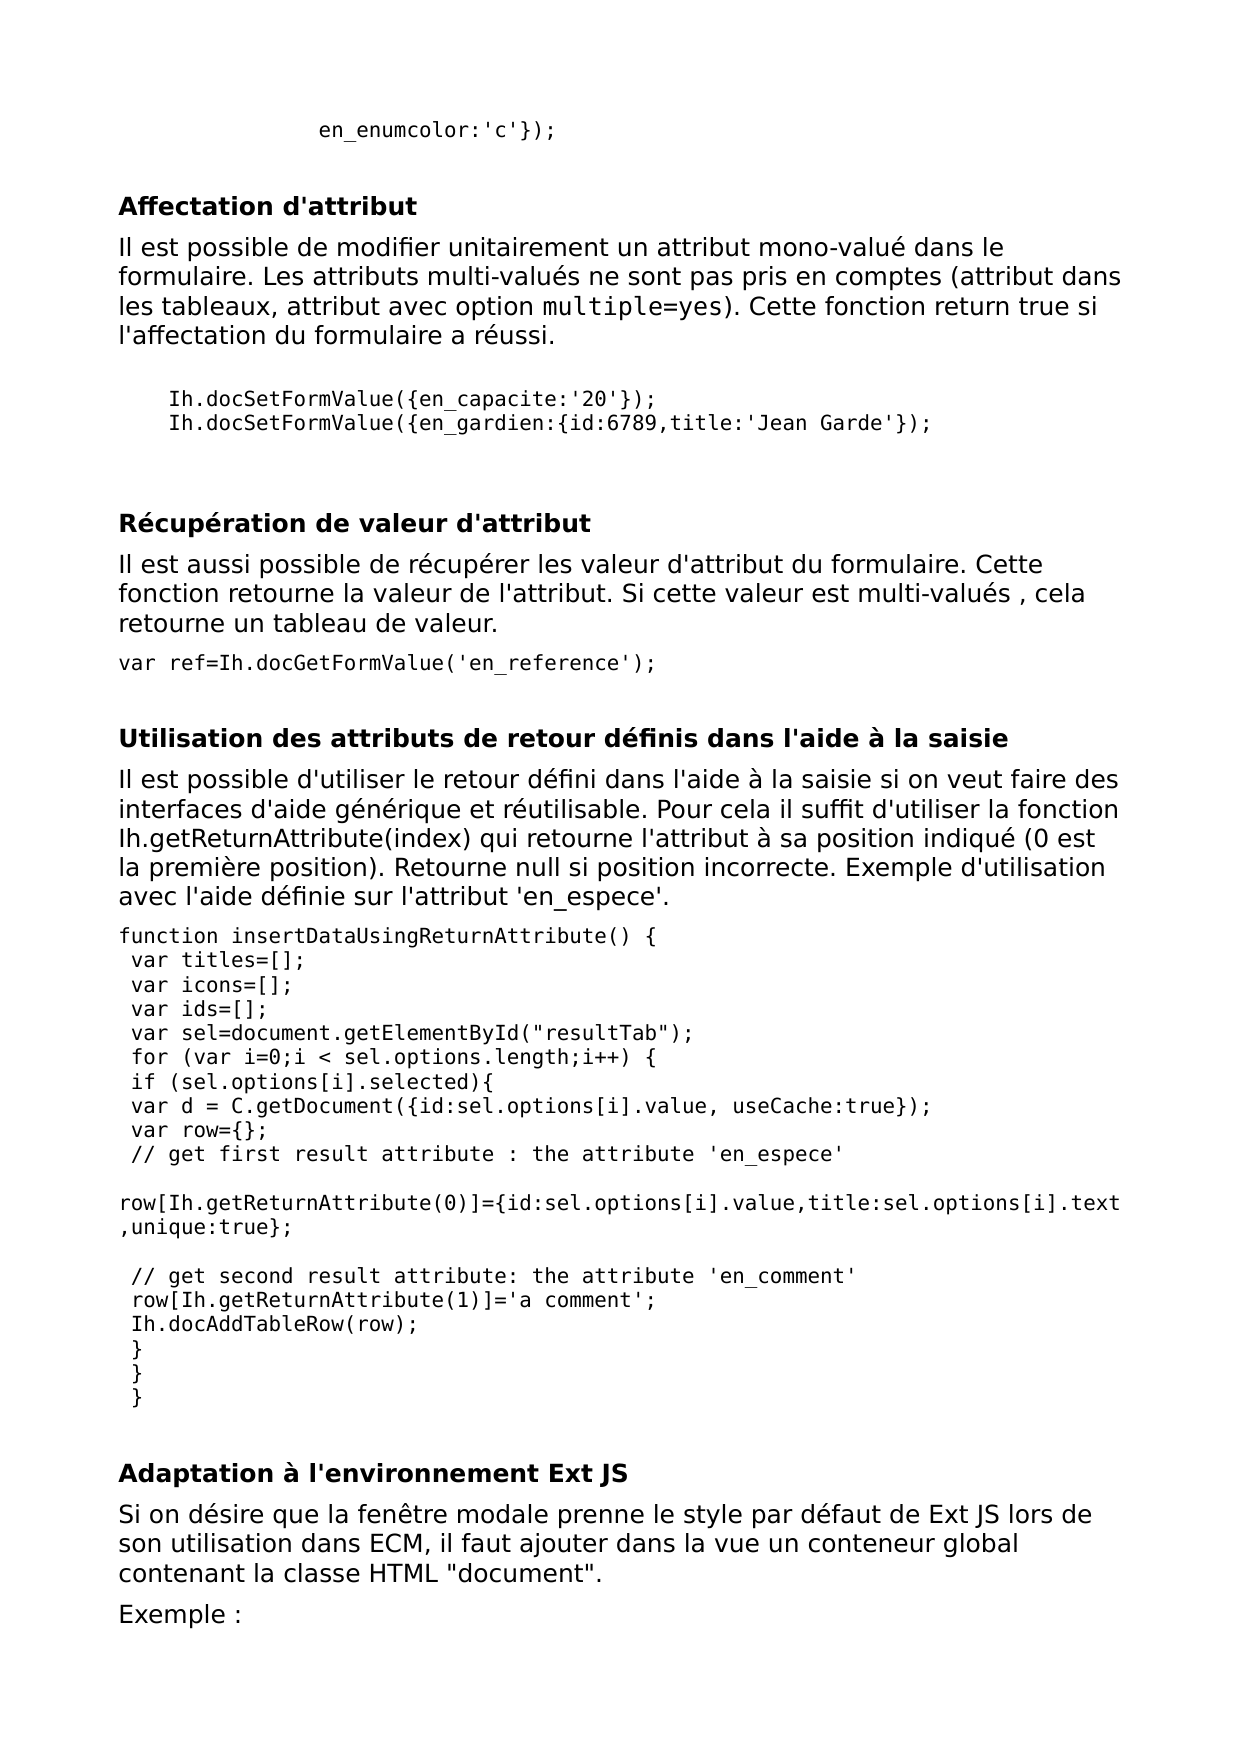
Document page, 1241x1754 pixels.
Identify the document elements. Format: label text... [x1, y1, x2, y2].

text Si on désire que la fenêtre modale prenne le style par défaut de Ext JS lors de son utilisation dans ECM, il faut ajouter dans la vue un conteneur global contenant la classe HTML "document". [118, 1500, 1122, 1588]
text Il est possible d'utiliser le retour défini dans l'aide à la saisie si on veut faire des interfaces d'aide générique et réutilisable. Pour cela il suffit d'utiliser la fonction Ih.getReturnAttribute(index) qui retourne l'attribut à sa position indiqué (0 est la première position). Retourne null si position incorrecte. Exemple d'utilisation avec l'aide définie sur l'attribut 'en_espece'. [118, 766, 1122, 912]
subtitle Affectation d'attribut [118, 192, 1122, 221]
text en_enumcolor:'c'}); [118, 118, 1122, 167]
subtitle Adaptation à l'environnement Ext JS [118, 1459, 1122, 1488]
text var ref=Ih.docGetFormValue('en_reference'); [118, 651, 1122, 699]
subtitle Utilisation des attributs de retour définis dans l'aide à la saisie [118, 724, 1122, 753]
text Ih.docSetFormValue({en_capacite:'20'}); Ih.docSetFormValue({en_gardien:{id:6789,title:'Jean Garde'}); [118, 362, 1122, 484]
text Il est aussi possible de récupérer les valeur d'attribut du formulaire. Cette fonction retourne la valeur de l'attribut. Si cette valeur est multi-valués , cela retourne un tableau de valeur. [118, 551, 1122, 638]
subtitle Récupération de valeur d'attribut [118, 509, 1122, 538]
text Il est possible de modifier unitairement un attribut mono-valué dans le formulaire. Les attributs multi-valués ne sont pas pris en comptes (attribut dans les tableaux, attribut avec option multiple=yes). Cette fonction return true si l'affectation du formulaire a réussi. [118, 233, 1122, 350]
text Exemple : [118, 1600, 1122, 1629]
text function insertDataUsingReturnAttribute() { var titles=[]; var icons=[]; var ids=[]; var sel=document.getElementById("resultTab"); for (var i=0;i < sel.options.length;i++) { if (sel.options[i].selected){ var d = C.getDocument({id:sel.options[i].value, useCache:true}); var row={}; // get first result attribute : the attribute 'en_espece' row[Ih.getReturnAttribute(0)]={id:sel.options[i].value,title:sel.options[i].text,unique:true}; // get second result attribute: the attribute 'en_comment' row[Ih.getReturnAttribute(1)]='a comment'; Ih.docAddTableRow(row); } } } [118, 924, 1122, 1434]
